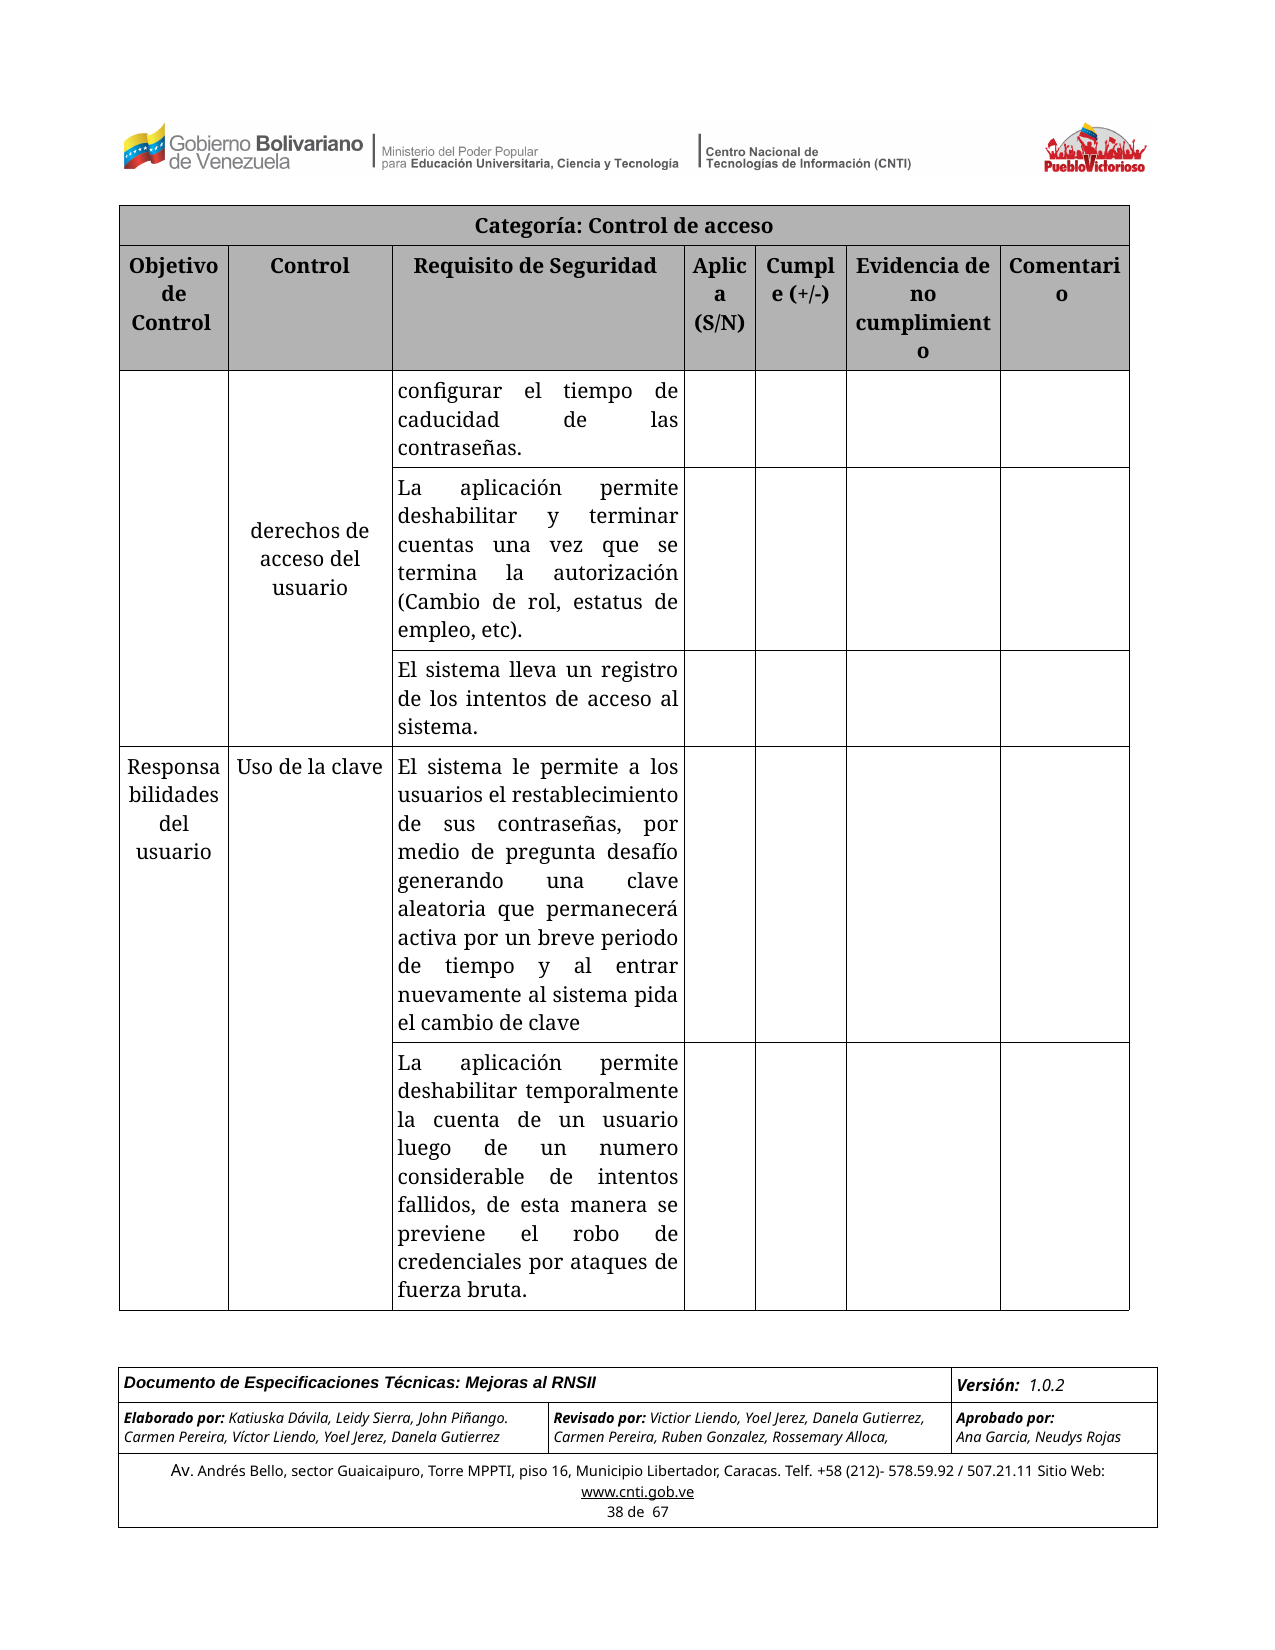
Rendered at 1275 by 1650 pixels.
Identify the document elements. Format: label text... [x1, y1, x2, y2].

picture [118, 118, 1157, 176]
table_cell [685, 468, 755, 649]
table_cell [685, 371, 755, 467]
table_cell [685, 747, 755, 1042]
table_cell Evidencia de no cumplimiento [847, 246, 1000, 370]
table_cell [756, 371, 846, 467]
table_cell Control [229, 246, 392, 370]
table_header Categoría: Control de acceso [120, 206, 1129, 245]
table_cell La aplicación permite deshabilitar y terminar cuentas una vez que se termina la autorización (Cambio de rol, estatus de empleo, etc). [393, 468, 684, 649]
table_cell Objetivo de Control [120, 246, 228, 370]
table_cell Requisito de Seguridad [393, 246, 684, 370]
table_cell Aplica (S/N) [685, 246, 755, 370]
table_cell [847, 651, 1000, 746]
table_cell [1001, 468, 1129, 649]
table_cell [1001, 651, 1129, 746]
table_cell [120, 371, 228, 746]
table_cell El sistema lleva un registro de los intentos de acceso al sistema. [393, 651, 684, 746]
table_cell [1001, 1043, 1129, 1310]
table_cell Responsabilidades del usuario [120, 747, 228, 1310]
table_cell [756, 651, 846, 746]
table_cell Uso de la clave [229, 747, 392, 1310]
table_cell derechos de acceso del usuario [229, 371, 392, 746]
table_cell [756, 468, 846, 649]
table_cell [685, 651, 755, 746]
table_cell [1001, 371, 1129, 467]
table_cell [756, 747, 846, 1042]
table_cell [847, 371, 1000, 467]
table_cell configurar el tiempo de caducidad de las contraseñas. [393, 371, 684, 467]
table_cell [1001, 747, 1129, 1042]
table_cell [685, 1043, 755, 1310]
table_cell [847, 747, 1000, 1042]
table_cell El sistema le permite a los usuarios el restablecimiento de sus contraseñas, por medio de pregunta desafío generando una clave aleatoria que permanecerá activa por un breve periodo de tiempo y al entrar nuevamente al sistema pida el cambio de clave [393, 747, 684, 1042]
table_cell Cumple (+/-) [756, 246, 846, 370]
table_cell [847, 468, 1000, 649]
table_cell Comentario [1001, 246, 1129, 370]
table_cell La aplicación permite deshabilitar temporalmente la cuenta de un usuario luego de un numero considerable de intentos fallidos, de esta manera se previene el robo de credenciales por ataques de fuerza bruta. [393, 1043, 684, 1310]
table_cell [847, 1043, 1000, 1310]
table_cell [756, 1043, 846, 1310]
